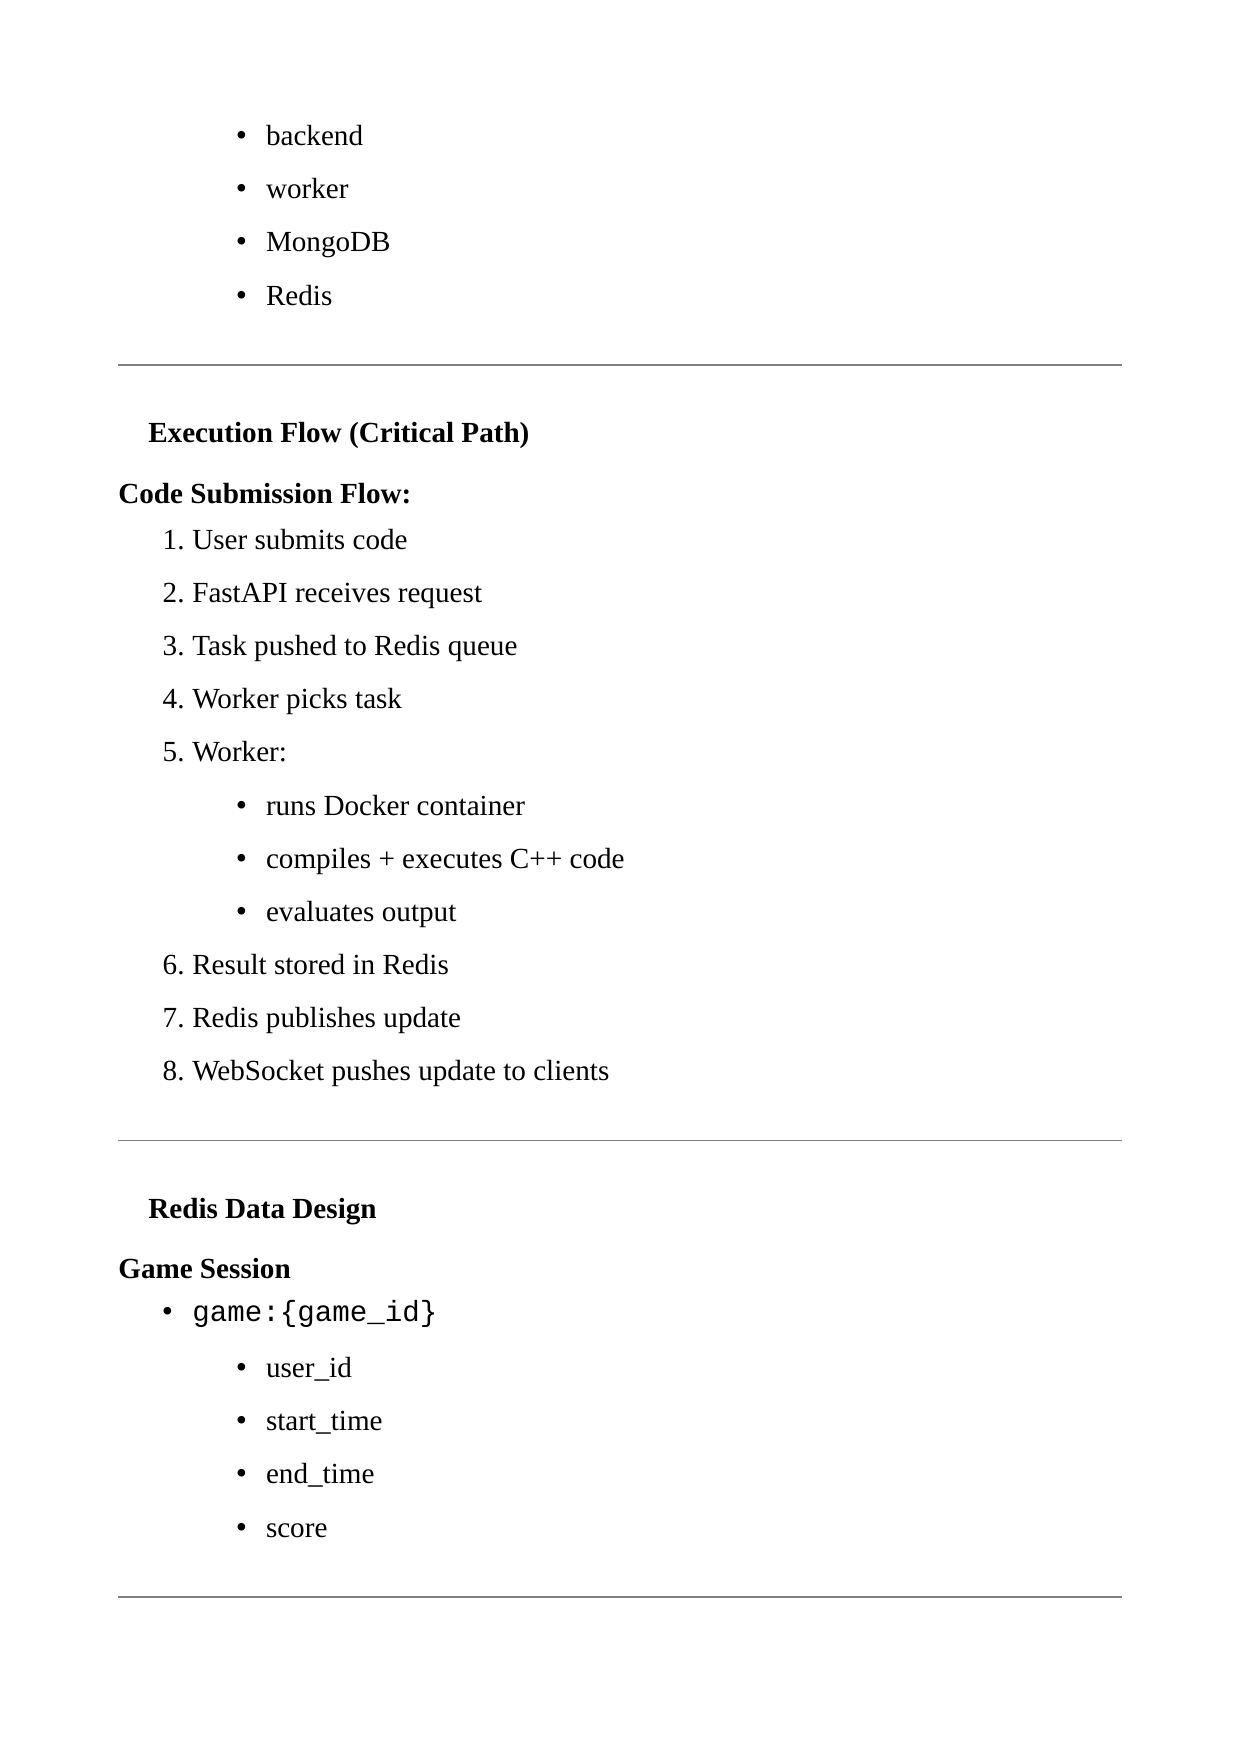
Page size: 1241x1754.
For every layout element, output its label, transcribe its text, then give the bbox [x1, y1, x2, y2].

list User submits code [162, 522, 1122, 556]
list runs Docker container [236, 788, 1122, 821]
list score [236, 1510, 1122, 1543]
list FastAPI receives request [162, 575, 1122, 609]
list Redis publishes update [162, 1000, 1122, 1034]
list Worker: [162, 734, 1122, 768]
list WebSocket pushes update to clients [162, 1053, 1122, 1087]
list Worker picks task [162, 681, 1122, 715]
list evaluates output [236, 894, 1122, 928]
list start_time [236, 1403, 1122, 1437]
list Result stored in Redis [162, 947, 1122, 981]
list compiles + executes C++ code [236, 841, 1122, 874]
subtitle Code Submission Flow: [118, 476, 1122, 509]
list user_id [236, 1350, 1122, 1384]
list Task pushed to Redis queue [162, 628, 1122, 662]
list MongoDB [236, 224, 1122, 258]
list Redis [236, 278, 1122, 311]
subtitle Game Session [118, 1252, 1122, 1285]
list worker [236, 171, 1122, 205]
list end_time [236, 1457, 1122, 1490]
subtitle 📡 Redis Data Design [118, 1191, 1122, 1224]
subtitle 🐳 Execution Flow (Critical Path) [118, 415, 1122, 449]
list game:{game_id} [162, 1298, 1122, 1331]
list backend [236, 118, 1122, 152]
